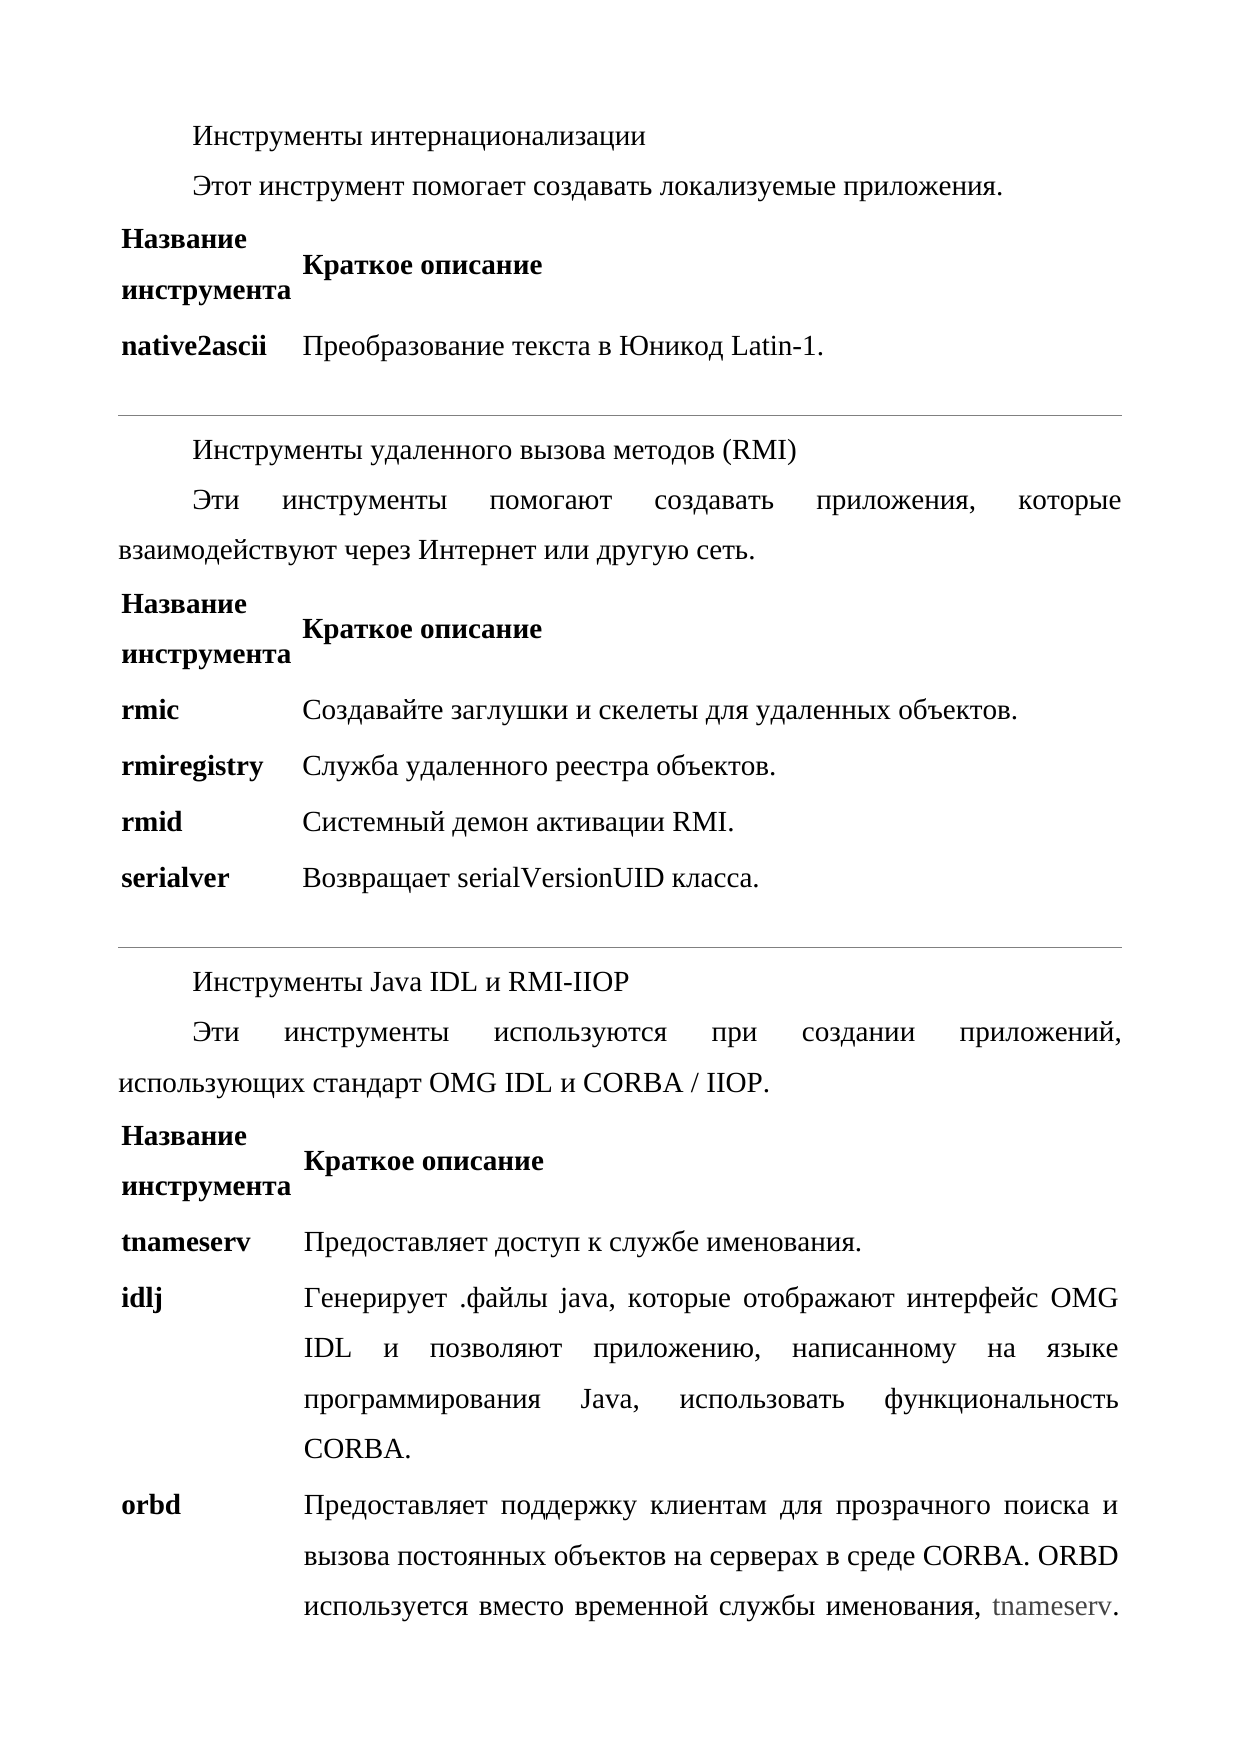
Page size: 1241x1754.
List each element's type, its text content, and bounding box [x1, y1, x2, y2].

table_cell serialver [118, 857, 299, 913]
table_header Название инструмента [118, 583, 299, 689]
table_cell Предоставляет поддержку клиентам для прозрачного поиска и вызова постоянных объектов на серверах в среде CORBA. ORBD используется вместо временной службы именования, tnameserv. [301, 1484, 1122, 1624]
table_header Краткое описание [299, 583, 1122, 689]
table_cell idlj [118, 1278, 301, 1484]
text Этот инструмент помогает создавать локализуемые приложения. [118, 168, 1122, 202]
table_header Краткое описание [301, 1115, 1122, 1221]
subtitle Инструменты Java IDL и RMI-IIOP [118, 964, 1122, 998]
table_cell rmic [118, 689, 299, 745]
table_header Название инструмента [118, 1115, 301, 1221]
table_cell rmid [118, 801, 299, 857]
table_cell Создавайте заглушки и скелеты для удаленных объектов. [299, 689, 1122, 745]
table_cell orbd [118, 1484, 301, 1624]
table_cell Возвращает serialVersionUID класса. [299, 857, 1122, 913]
table_header Название инструмента [118, 219, 299, 325]
table_cell Преобразование текста в Юникод Latin-1. [299, 325, 1122, 381]
text Эти инструменты используются при создании приложений, использующих стандарт OMG IDL и CORBA / IIOP. [118, 1014, 1122, 1098]
text Эти инструменты помогают создавать приложения, которые взаимодействуют через Интернет или другую сеть. [118, 482, 1122, 566]
table_cell Системный демон активации RMI. [299, 801, 1122, 857]
table_cell Служба удаленного реестра объектов. [299, 745, 1122, 801]
table_cell Генерирует .файлы java, которые отображают интерфейс OMG IDL и позволяют приложению, написанному на языке программирования Java, использовать функциональность CORBA. [301, 1278, 1122, 1484]
table_cell Предоставляет доступ к службе именования. [301, 1221, 1122, 1277]
table_header Краткое описание [299, 219, 1122, 325]
table_cell native2ascii [118, 325, 299, 381]
table_cell rmiregistry [118, 745, 299, 801]
subtitle Инструменты удаленного вызова методов (RMI) [118, 432, 1122, 465]
table_cell tnameserv [118, 1221, 301, 1277]
subtitle Инструменты интернационализации [118, 118, 1122, 152]
